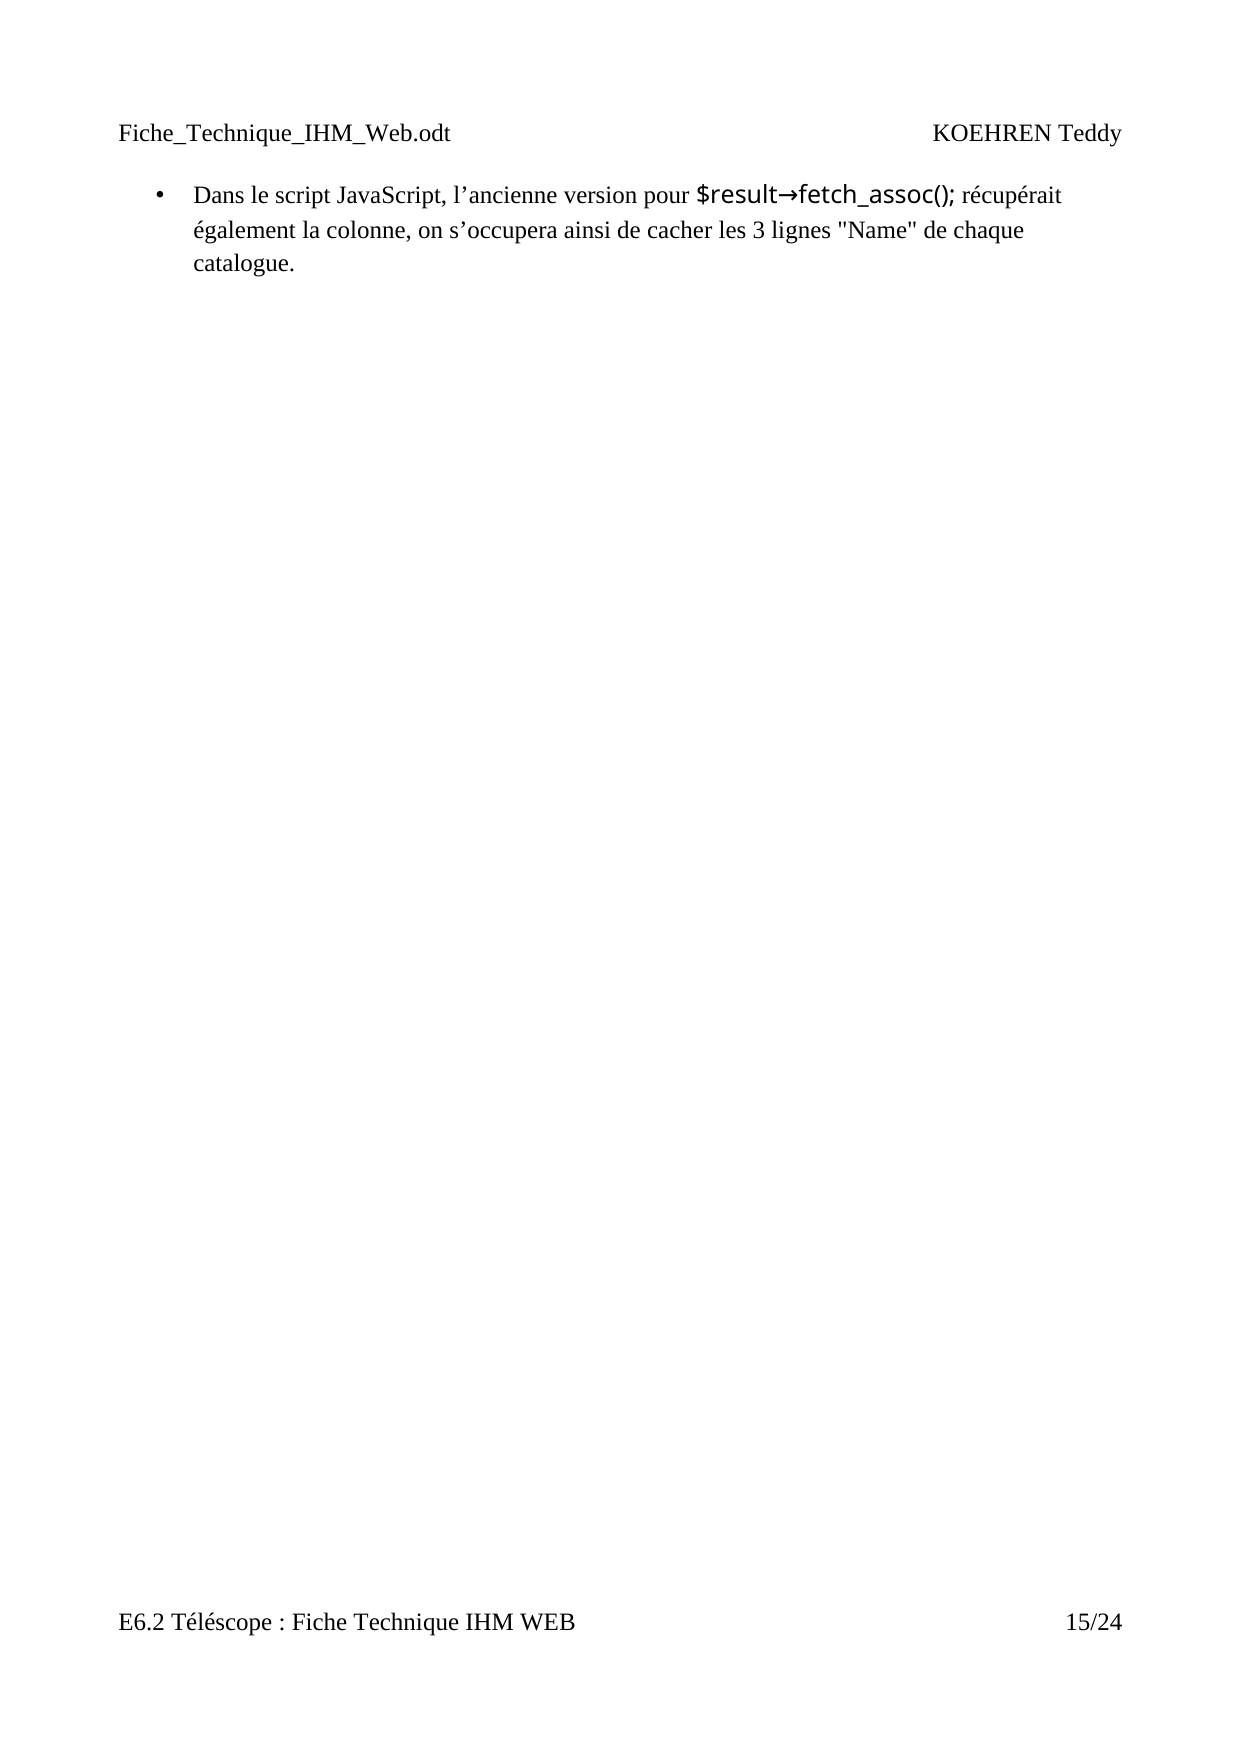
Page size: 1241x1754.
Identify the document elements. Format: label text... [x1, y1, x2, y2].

list Dans le script JavaScript, l’ancienne version pour $result→fetch_assoc(); récupérait également la colonne, on s’occupera ainsi de cacher les 3 lignes "Name" de chaque catalogue. [156, 176, 1122, 276]
